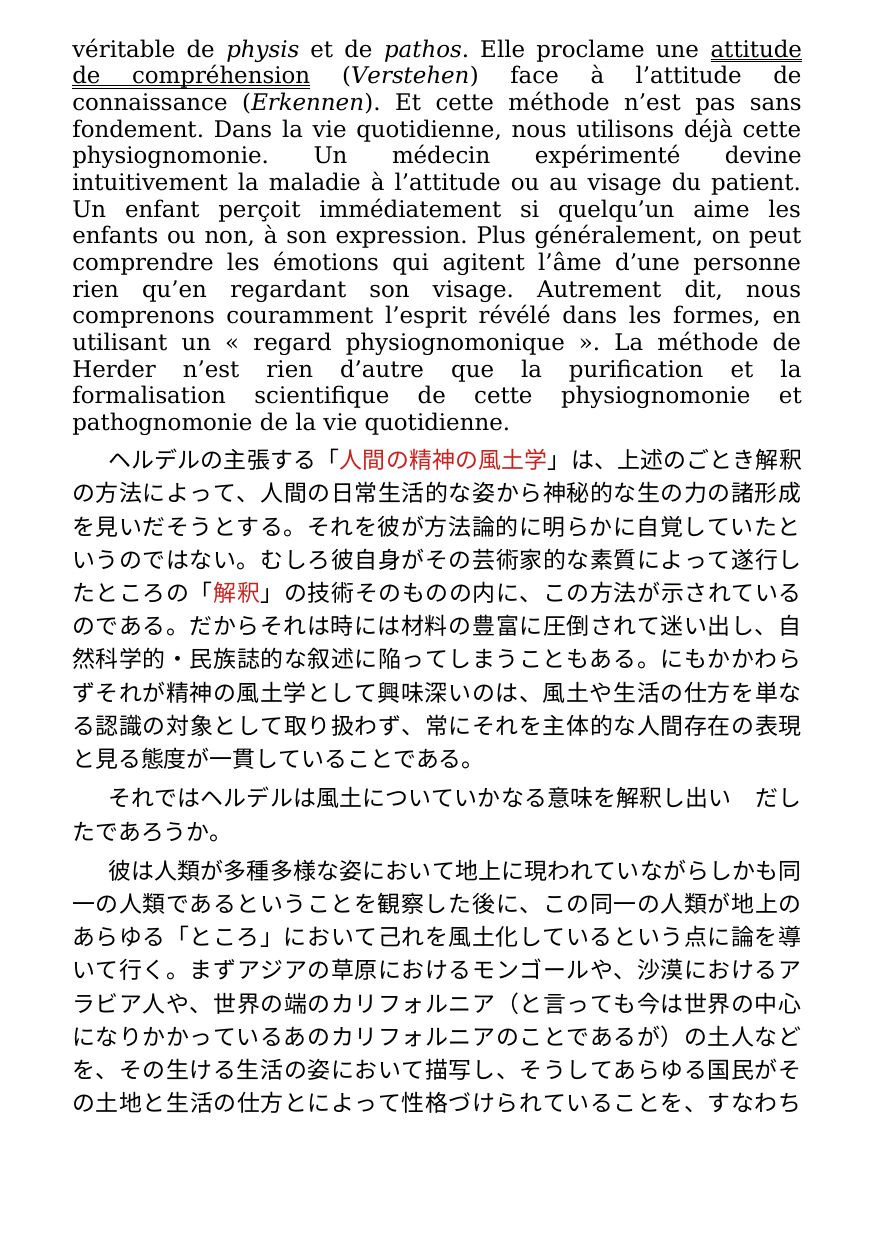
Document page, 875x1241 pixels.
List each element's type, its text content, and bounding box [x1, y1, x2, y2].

text ヘルデルの主張する「人間の精神の風土学」は、上述のごとき解釈の方法によって、人間の日常生活的な姿から神秘的な生の力の諸形成を見いだそうとする。それを彼が方法論的に明らかに自覚していたというのではない。むしろ彼自身がその芸術家的な素質によって遂行したところの「解釈」の技術そのものの内に、この方法が示されているのである。だからそれは時には材料の豊富に圧倒されて迷い出し、自然科学的・民族誌的な叙述に陥ってしまうこともある。にもかかわらずそれが精神の風土学として興味深いのは、風土や生活の仕方を単なる認識の対象として取り扱わず、常にそれを主体的な人間存在の表現と見る態度が一貫していることである。 [72, 442, 802, 774]
text 彼は人類が多種多様な姿において地上に現われていながらしかも同一の人類であるということを観察した後に、この同一の人類が地上のあらゆる「ところ」において己れを風土化しているという点に論を導いて行く。まずアジアの草原におけるモンゴールや、沙漠におけるアラビア人や、世界の端のカリフォルニア（と言っても今は世界の中心になりかかっているあのカリフォルニアのことであるが）の土人などを、その生ける生活の姿において描写し、そうしてあらゆる国民がその土地と生活の仕方とによって性格づけられていることを、すなわち [72, 853, 802, 1118]
text それではヘルデルは風土についていかなる意味を解釈し出い だしたであろうか。 [72, 780, 802, 847]
text véritable de physis et de pathos. Elle proclame une attitude de compréhension (Verstehen) face à l’attitude de connaissance (Erkennen). Et cette méthode n’est pas sans fondement. Dans la vie quotidienne, nous utilisons déjà cette physiognomonie. Un médecin expérimenté devine intuitivement la maladie à l’attitude ou au visage du patient. Un enfant perçoit immédiatement si quelqu’un aime les enfants ou non, à son expression. Plus généralement, on peut comprendre les émotions qui agitent l’âme d’une personne rien qu’en regardant son visage. Autrement dit, nous comprenons couramment l’esprit révélé dans les formes, en utilisant un « regard physiognomonique ». La méthode de Herder n’est rien d’autre que la purification et la formalisation scientifique de cette physiognomonie et pathognomonie de la vie quotidienne. [72, 36, 802, 436]
